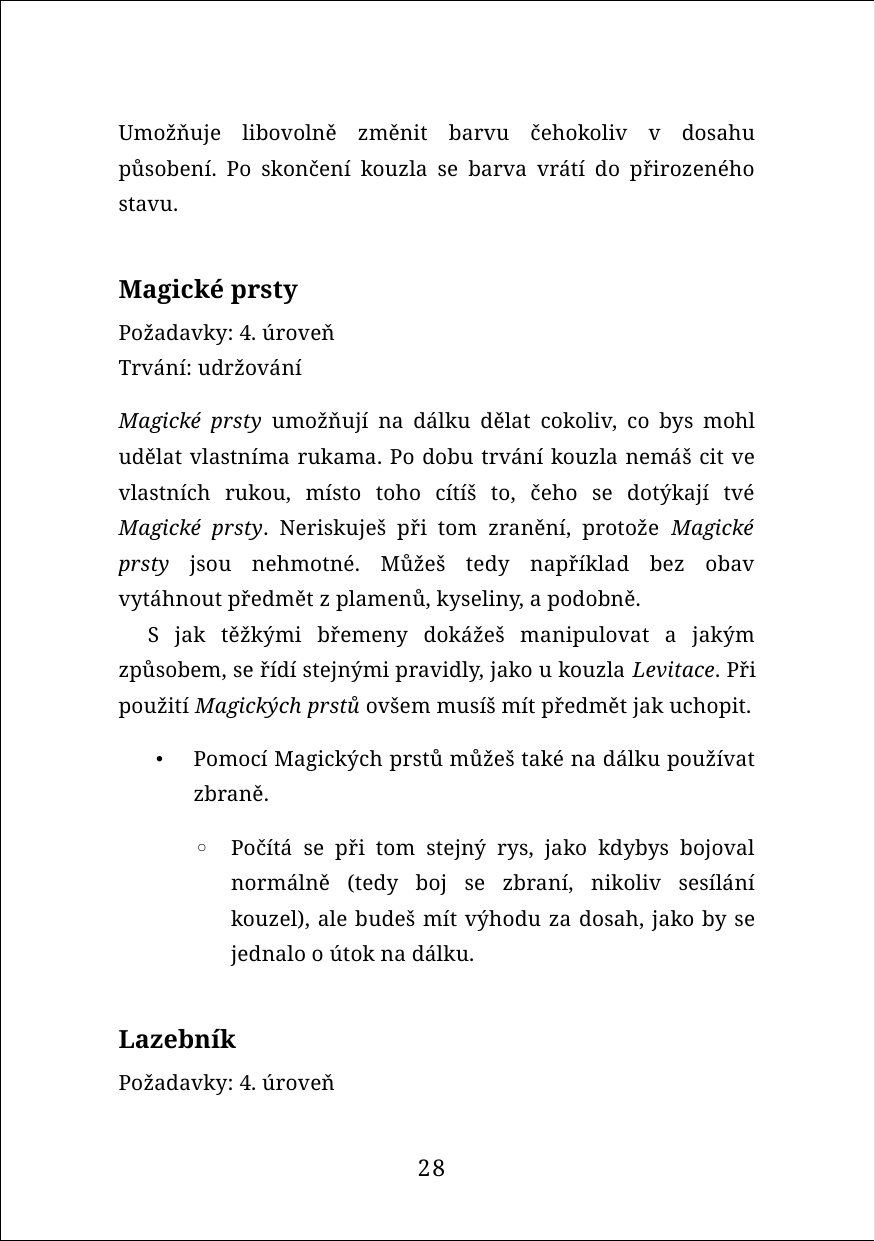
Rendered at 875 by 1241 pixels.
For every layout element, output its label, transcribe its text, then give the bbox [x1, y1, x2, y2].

text Požadavky: 4. úroveň [118, 1068, 756, 1096]
subtitle Lazebník [118, 1022, 756, 1056]
text Požadavky: 4. úroveň Trvání: udržování [118, 318, 756, 382]
subtitle Magické prsty [118, 272, 756, 306]
text Umožňuje libovolně změnit barvu čehokoliv v dosahu působení. Po skončení kouzla se barva vrátí do přirozeného stavu. [118, 118, 756, 218]
list Počítá se při tom stejný rys, jako kdybys bojoval normálně (tedy boj se zbraní, nikoliv sesílání kouzel), ale budeš mít výhodu za dosah, jako by se jednalo o útok na dálku. [193, 833, 756, 968]
text Magické prsty umožňují na dálku dělat cokoliv, co bys mohl udělat vlastníma rukama. Po dobu trvání kouzla nemáš cit ve vlastních rukou, místo toho cítíš to, čeho se dotýkají tvé Magické prsty. Neriskuješ při tom zranění, protože Magické prsty jsou nehmotné. Můžeš tedy například bez obav vytáhnout předmět z plamenů, kyseliny, a podobně. S jak těžkými břemeny dokážeš manipulovat a jakým způsobem, se řídí stejnými pravidly, jako u kouzla Levitace. Při použití Magických prstů ovšem musíš mít předmět jak uchopit. [118, 407, 756, 719]
list Pomocí Magických prstů můžeš také na dálku používat zbraně. [156, 744, 756, 808]
